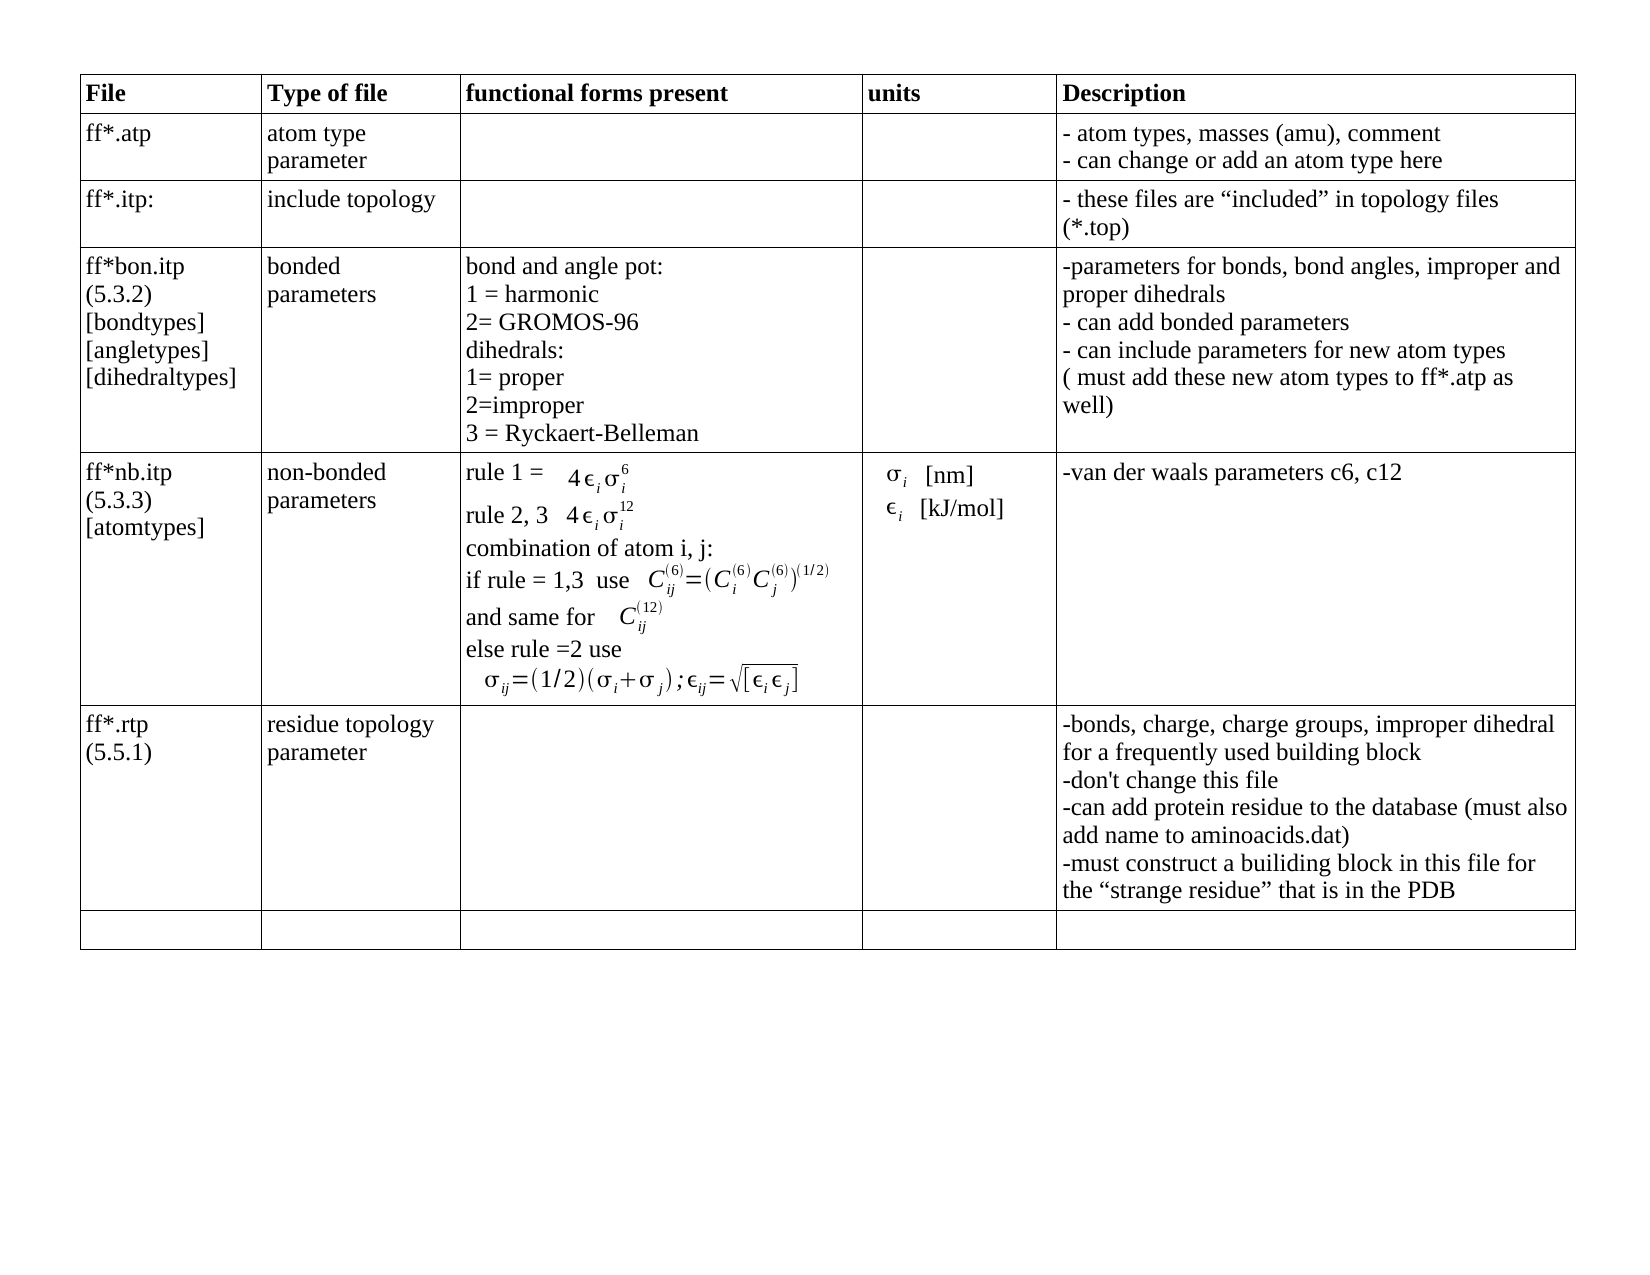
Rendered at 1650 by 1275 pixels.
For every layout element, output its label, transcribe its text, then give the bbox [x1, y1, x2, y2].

table_cell ff*.itp: [81, 181, 261, 247]
table_cell ff*nb.itp (5.3.3) [atomtypes] [81, 453, 261, 704]
table_cell [863, 248, 1056, 452]
table_cell atom type parameter [262, 114, 460, 180]
table_cell - these files are “included” in topology files (*.top) [1057, 181, 1575, 247]
table_header functional forms present [461, 75, 862, 113]
table_cell [863, 706, 1056, 910]
table_cell [1057, 911, 1575, 949]
table_cell - atom types, masses (amu), comment - can change or add an atom type here [1057, 114, 1575, 180]
table_cell [863, 911, 1056, 949]
table_cell [nm] [kJ/mol] [863, 453, 1056, 704]
table_cell [461, 911, 862, 949]
table_cell [863, 114, 1056, 180]
table_header Description [1057, 75, 1575, 113]
table_cell [461, 114, 862, 180]
table_cell ff*.rtp (5.5.1) [81, 706, 261, 910]
table_cell include topology [262, 181, 460, 247]
table_cell [262, 911, 460, 949]
table_cell -van der waals parameters c6, c12 [1057, 453, 1575, 704]
table_header Type of file [262, 75, 460, 113]
table_cell -parameters for bonds, bond angles, improper and proper dihedrals - can add bonded parameters - can include parameters for new atom types ( must add these new atom types to ff*.atp as well) [1057, 248, 1575, 452]
table_cell [81, 911, 261, 949]
table_header File [81, 75, 261, 113]
table_cell rule 1 = rule 2, 3 combination of atom i, j: if rule = 1,3 use and same for else rule =2 use [461, 453, 862, 704]
table_cell [863, 181, 1056, 247]
table_cell -bonds, charge, charge groups, improper dihedral for a frequently used building block -don't change this file -can add protein residue to the database (must also add name to aminoacids.dat) -must construct a builiding block in this file for the “strange residue” that is in the PDB [1057, 706, 1575, 910]
table_cell [461, 706, 862, 910]
table_header units [863, 75, 1056, 113]
table_cell residue topology parameter [262, 706, 460, 910]
table_cell ff*.atp [81, 114, 261, 180]
table_cell bond and angle pot: 1 = harmonic 2= GROMOS-96 dihedrals: 1= proper 2=improper 3 = Ryckaert-Belleman [461, 248, 862, 452]
table_cell [461, 181, 862, 247]
table_cell bonded parameters [262, 248, 460, 452]
table_cell non-bonded parameters [262, 453, 460, 704]
table_cell ff*bon.itp (5.3.2) [bondtypes] [angletypes] [dihedraltypes] [81, 248, 261, 452]
